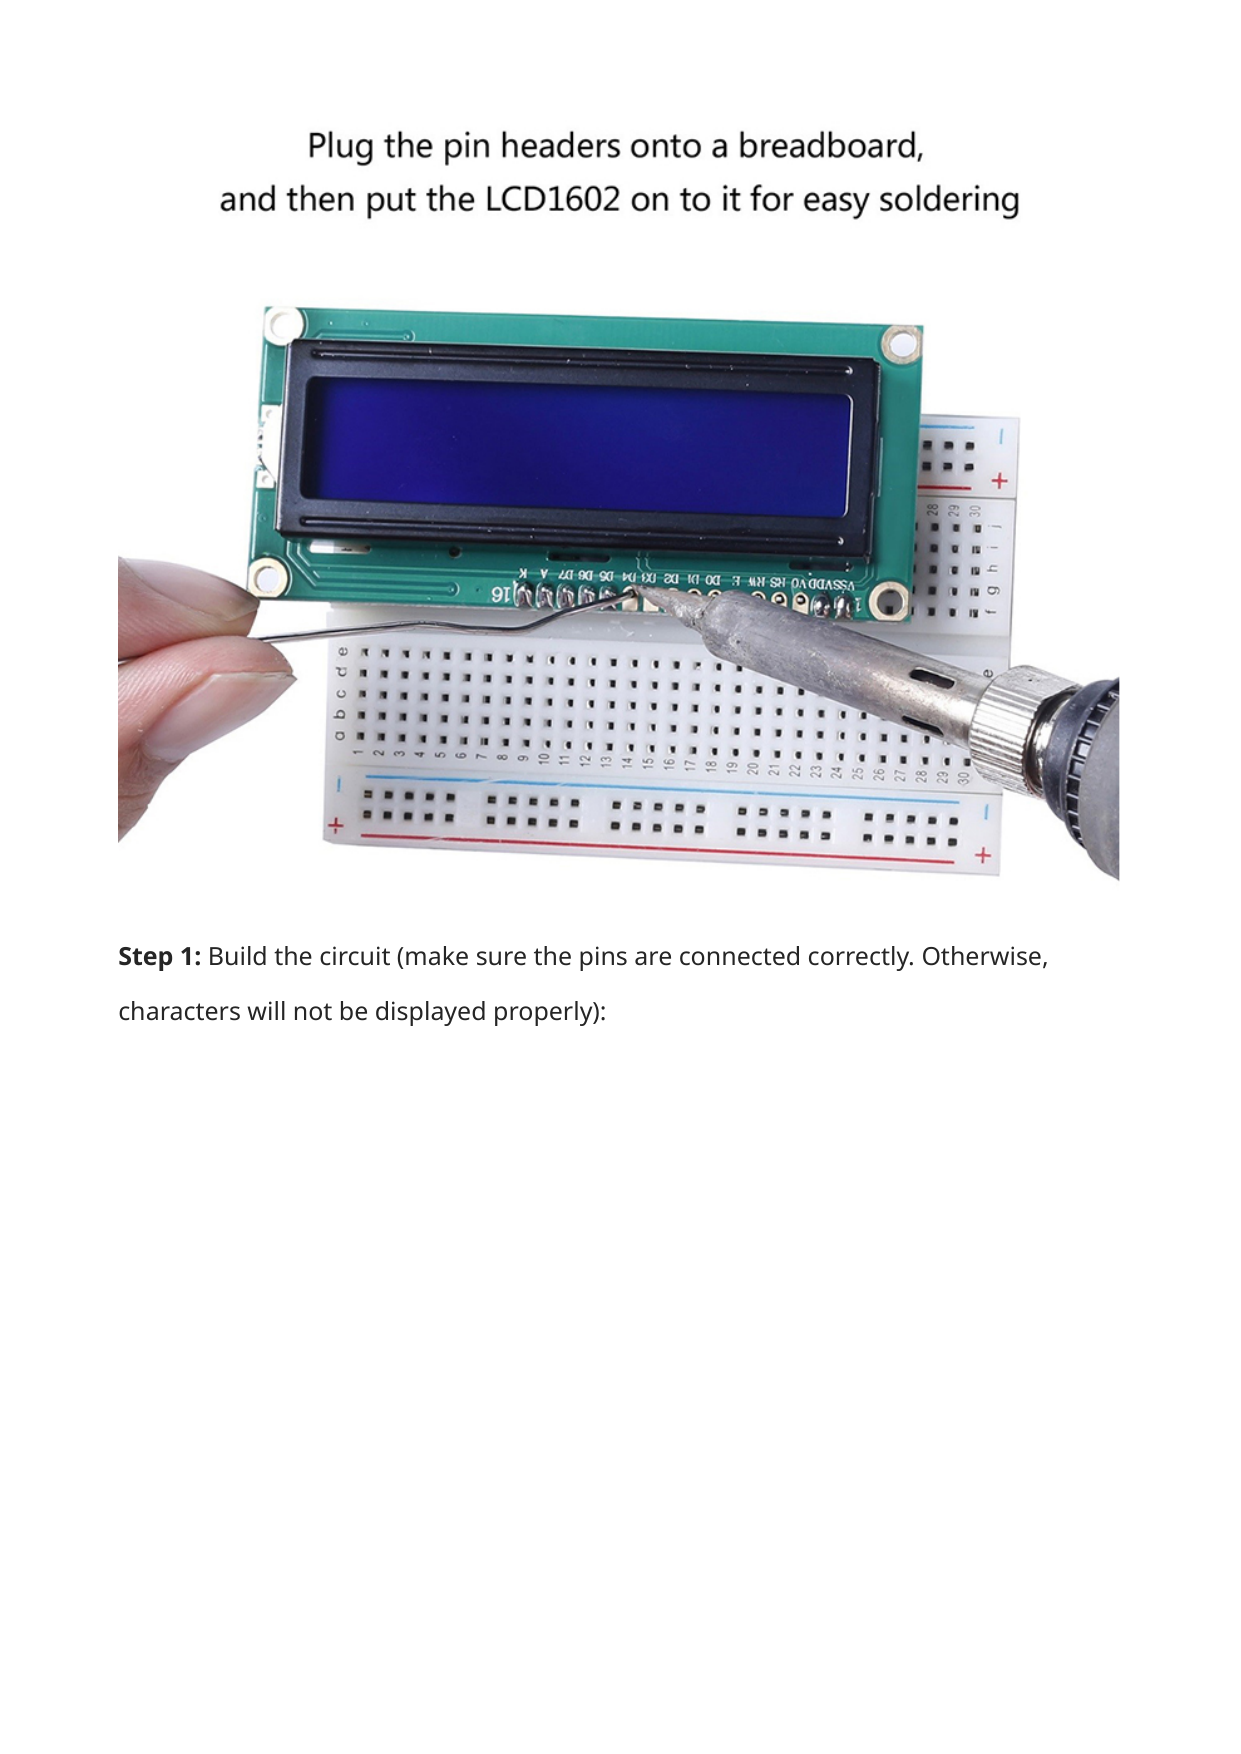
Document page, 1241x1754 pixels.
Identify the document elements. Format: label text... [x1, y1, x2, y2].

text Step 1: Build the circuit (make sure the pins are connected correctly. Otherwise, characters will not be displayed properly): [118, 939, 1122, 1027]
picture [118, 118, 1120, 907]
